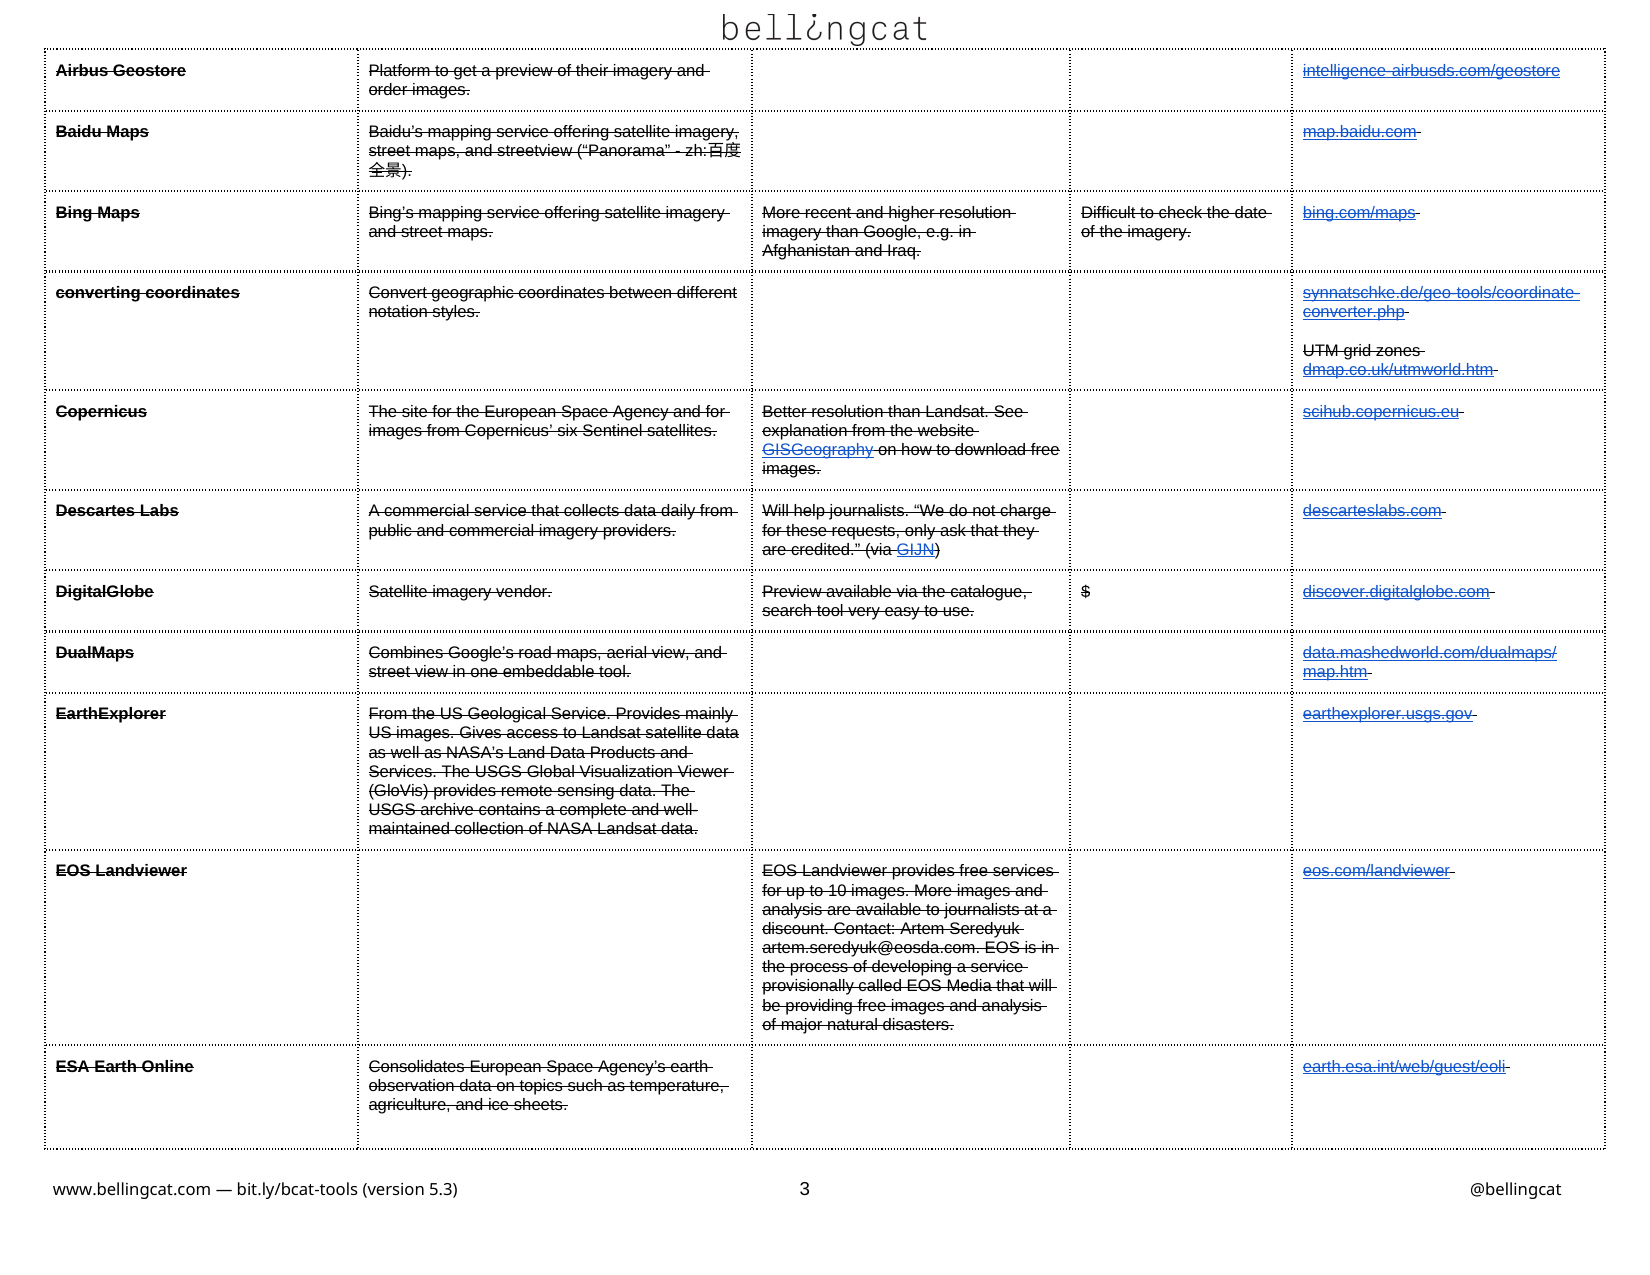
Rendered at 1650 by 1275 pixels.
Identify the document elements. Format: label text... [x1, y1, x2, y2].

table_cell converting coordinates [45, 270, 358, 389]
table_cell Will help journalists. “We do not charge for these requests, only ask that they are credited.” (via GIJN) [752, 489, 1070, 569]
table_cell [358, 849, 752, 1044]
table_cell Bing’s mapping service offering satellite imagery and street maps. [358, 190, 752, 270]
table_cell Platform to get a preview of their imagery and order images. [358, 48, 752, 109]
table_cell scihub.copernicus.eu [1292, 389, 1605, 489]
table_cell [752, 110, 1070, 190]
table_cell The site for the European Space Agency and for images from Copernicus’ six Sentinel satellites. [358, 389, 752, 489]
table_cell Preview available via the catalogue, search tool very easy to use. [752, 569, 1070, 630]
table_cell ESA Earth Online [45, 1044, 358, 1148]
table_cell eos.com/landviewer [1292, 849, 1605, 1044]
table_cell [1070, 48, 1292, 109]
table_cell [1070, 1044, 1292, 1148]
table_cell $ [1070, 569, 1292, 630]
table_cell Bing Maps [45, 190, 358, 270]
table_cell Descartes Labs [45, 489, 358, 569]
table_cell From the US Geological Service. Provides mainly US images. Gives access to Landsat satellite data as well as NASA’s Land Data Products and Services. The USGS Global Visualization Viewer (GloVis) provides remote sensing data. The USGS archive contains a complete and well-maintained collection of NASA Landsat data. [358, 692, 752, 849]
table_cell descarteslabs.com [1292, 489, 1605, 569]
table_cell [1070, 389, 1292, 489]
table_cell Copernicus [45, 389, 358, 489]
table_cell EOS Landviewer [45, 849, 358, 1044]
table_cell discover.digitalglobe.com [1292, 569, 1605, 630]
table_cell Satellite imagery vendor. [358, 569, 752, 630]
table_cell map.baidu.com [1292, 110, 1605, 190]
table_cell [752, 692, 1070, 849]
table_cell [752, 1044, 1070, 1148]
table_cell Baidu’s mapping service offering satellite imagery, street maps, and streetview (“Panorama” - zh:百度全景). [358, 110, 752, 190]
table_cell [1070, 849, 1292, 1044]
table_cell [1070, 270, 1292, 389]
table_cell [1070, 630, 1292, 692]
table_cell synnatschke.de/geo-tools/coordinate-converter.php UTM grid zones dmap.co.uk/utmworld.htm [1292, 270, 1605, 389]
table_cell earthexplorer.usgs.gov [1292, 692, 1605, 849]
table_cell Convert geographic coordinates between different notation styles. [358, 270, 752, 389]
table_cell Consolidates European Space Agency’s earth observation data on topics such as temperature, agriculture, and ice sheets. [358, 1044, 752, 1148]
table_cell [1070, 110, 1292, 190]
table_cell [752, 48, 1070, 109]
table_cell [752, 630, 1070, 692]
table_cell Baidu Maps [45, 110, 358, 190]
table_cell Combines Google’s road maps, aerial view, and street view in one embeddable tool. [358, 630, 752, 692]
table_cell EOS Landviewer provides free services for up to 10 images. More images and analysis are available to journalists at a discount. Contact: Artem Seredyuk artem.seredyuk@eosda.com. EOS is in the process of developing a service provisionally called EOS Media that will be providing free images and analysis of major natural disasters. [752, 849, 1070, 1044]
table_cell [1070, 489, 1292, 569]
table_cell bing.com/maps [1292, 190, 1605, 270]
picture [723, 14, 927, 46]
table_cell DigitalGlobe [45, 569, 358, 630]
table_cell [752, 270, 1070, 389]
table_cell data.mashedworld.com/dualmaps/map.htm [1292, 630, 1605, 692]
table_cell More recent and higher resolution imagery than Google, e.g. in Afghanistan and Iraq. [752, 190, 1070, 270]
table_cell A commercial service that collects data daily from public and commercial imagery providers. [358, 489, 752, 569]
table_cell intelligence-airbusds.com/geostore [1292, 48, 1605, 109]
table_cell earth.esa.int/web/guest/eoli [1292, 1044, 1605, 1148]
table_cell Better resolution than Landsat. See explanation from the website GISGeography on how to download free images. [752, 389, 1070, 489]
table_cell Airbus Geostore [45, 48, 358, 109]
table_cell Difficult to check the date of the imagery. [1070, 190, 1292, 270]
table_cell EarthExplorer [45, 692, 358, 849]
table_cell [1070, 692, 1292, 849]
table_cell DualMaps [45, 630, 358, 692]
